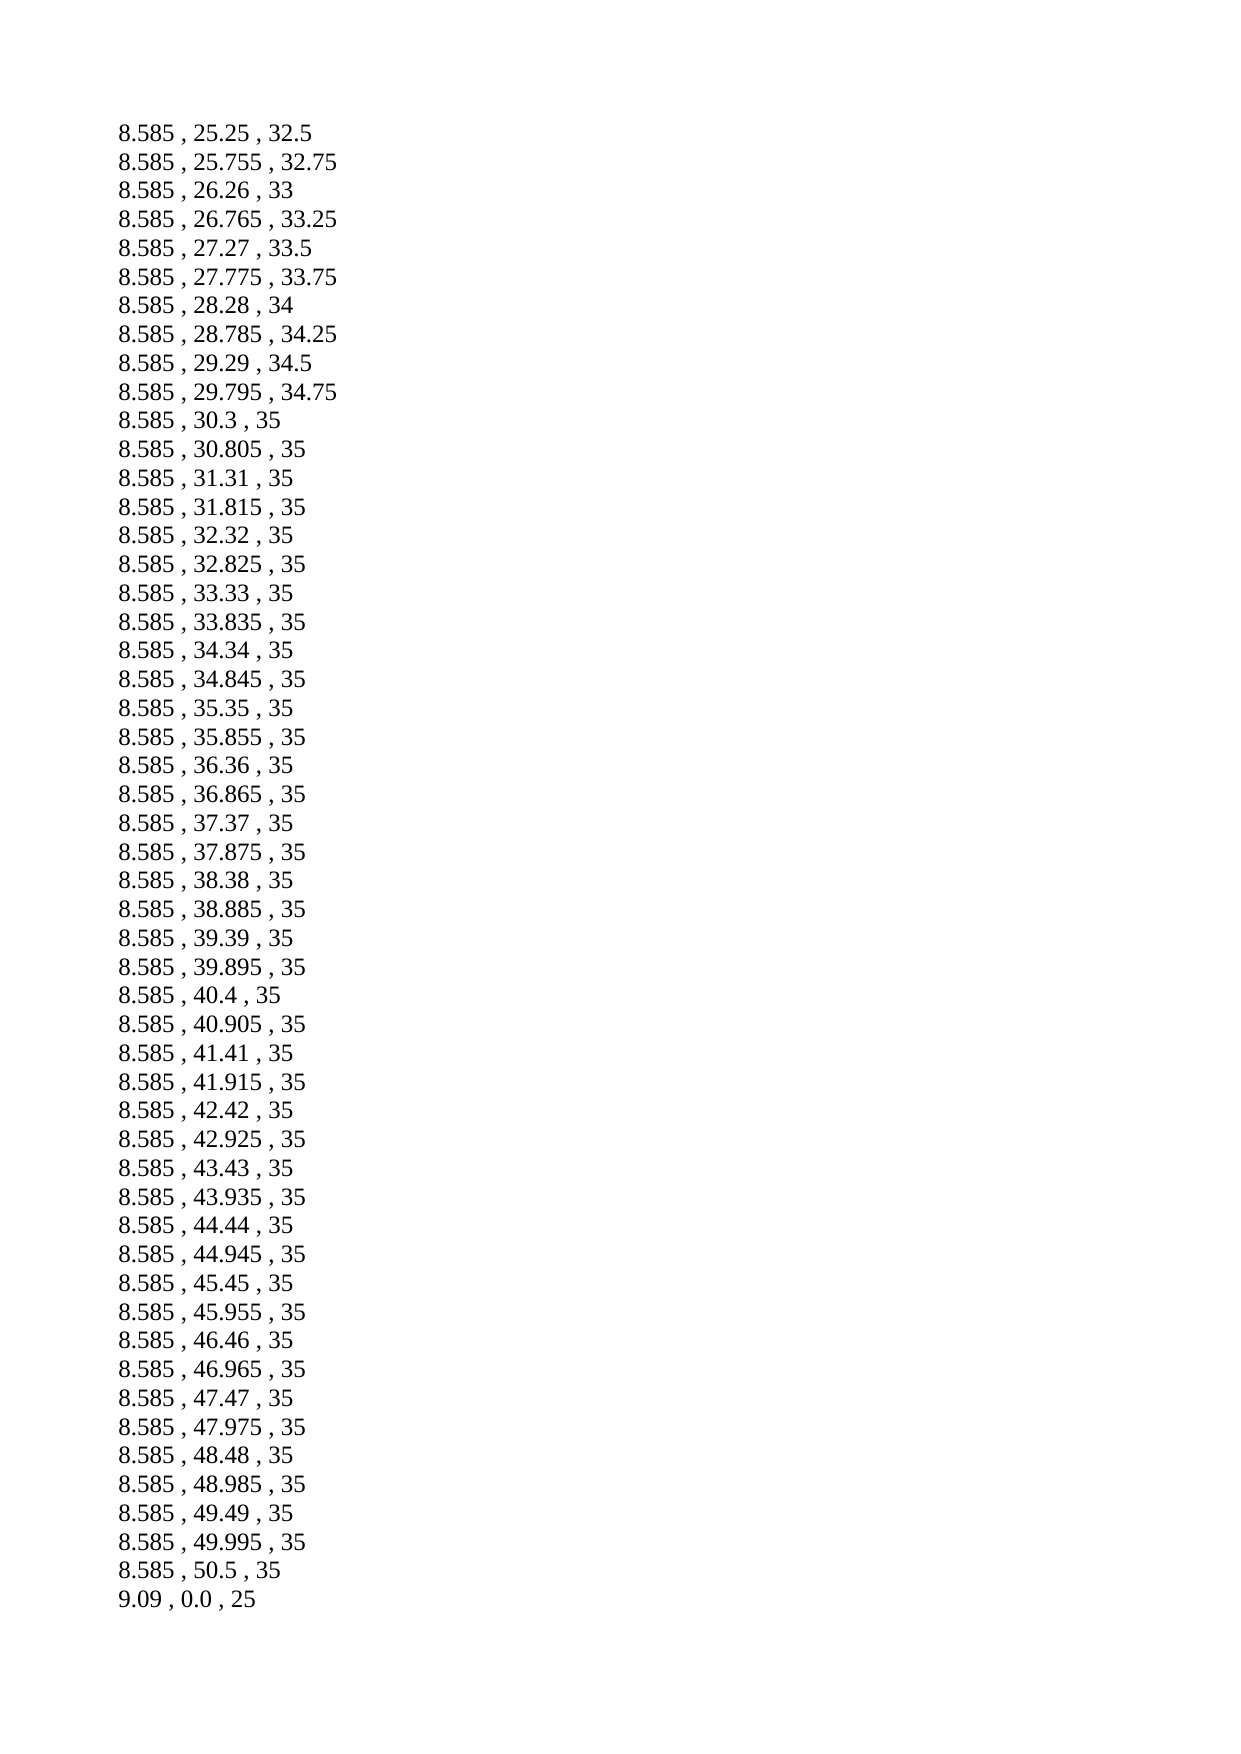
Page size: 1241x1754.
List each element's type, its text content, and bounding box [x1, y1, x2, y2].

text 8.585 , 27.775 , 33.75 [118, 262, 1122, 291]
text 8.585 , 25.25 , 32.5 [118, 118, 1122, 147]
text 8.585 , 40.905 , 35 [118, 1009, 1122, 1038]
text 8.585 , 34.845 , 35 [118, 664, 1122, 693]
text 8.585 , 27.27 , 33.5 [118, 233, 1122, 262]
text 8.585 , 35.35 , 35 [118, 693, 1122, 722]
text 9.09 , 0.0 , 25 [118, 1584, 1122, 1613]
text 8.585 , 38.885 , 35 [118, 894, 1122, 923]
text 8.585 , 49.49 , 35 [118, 1498, 1122, 1527]
text 8.585 , 45.955 , 35 [118, 1297, 1122, 1326]
text 8.585 , 49.995 , 35 [118, 1527, 1122, 1556]
text 8.585 , 50.5 , 35 [118, 1556, 1122, 1584]
text 8.585 , 37.875 , 35 [118, 837, 1122, 866]
text 8.585 , 35.855 , 35 [118, 722, 1122, 751]
text 8.585 , 39.895 , 35 [118, 952, 1122, 981]
text 8.585 , 42.925 , 35 [118, 1124, 1122, 1153]
text 8.585 , 45.45 , 35 [118, 1268, 1122, 1297]
text 8.585 , 26.765 , 33.25 [118, 204, 1122, 233]
text 8.585 , 48.48 , 35 [118, 1441, 1122, 1469]
text 8.585 , 25.755 , 32.75 [118, 147, 1122, 176]
text 8.585 , 26.26 , 33 [118, 176, 1122, 204]
text 8.585 , 28.28 , 34 [118, 291, 1122, 319]
text 8.585 , 41.41 , 35 [118, 1038, 1122, 1067]
text 8.585 , 30.805 , 35 [118, 434, 1122, 463]
text 8.585 , 36.36 , 35 [118, 751, 1122, 779]
text 8.585 , 33.835 , 35 [118, 607, 1122, 636]
text 8.585 , 44.44 , 35 [118, 1211, 1122, 1239]
text 8.585 , 41.915 , 35 [118, 1067, 1122, 1096]
text 8.585 , 29.795 , 34.75 [118, 377, 1122, 406]
text 8.585 , 48.985 , 35 [118, 1469, 1122, 1498]
text 8.585 , 43.43 , 35 [118, 1153, 1122, 1182]
text 8.585 , 42.42 , 35 [118, 1096, 1122, 1124]
text 8.585 , 46.46 , 35 [118, 1326, 1122, 1354]
text 8.585 , 40.4 , 35 [118, 981, 1122, 1009]
text 8.585 , 31.815 , 35 [118, 492, 1122, 521]
text 8.585 , 36.865 , 35 [118, 779, 1122, 808]
text 8.585 , 29.29 , 34.5 [118, 348, 1122, 377]
text 8.585 , 34.34 , 35 [118, 636, 1122, 664]
text 8.585 , 28.785 , 34.25 [118, 319, 1122, 348]
text 8.585 , 43.935 , 35 [118, 1182, 1122, 1211]
text 8.585 , 37.37 , 35 [118, 808, 1122, 837]
text 8.585 , 46.965 , 35 [118, 1354, 1122, 1383]
text 8.585 , 39.39 , 35 [118, 923, 1122, 952]
text 8.585 , 33.33 , 35 [118, 578, 1122, 607]
text 8.585 , 47.47 , 35 [118, 1383, 1122, 1412]
text 8.585 , 47.975 , 35 [118, 1412, 1122, 1441]
text 8.585 , 31.31 , 35 [118, 463, 1122, 492]
text 8.585 , 32.825 , 35 [118, 549, 1122, 578]
text 8.585 , 38.38 , 35 [118, 866, 1122, 894]
text 8.585 , 30.3 , 35 [118, 406, 1122, 434]
text 8.585 , 44.945 , 35 [118, 1239, 1122, 1268]
text 8.585 , 32.32 , 35 [118, 521, 1122, 549]
